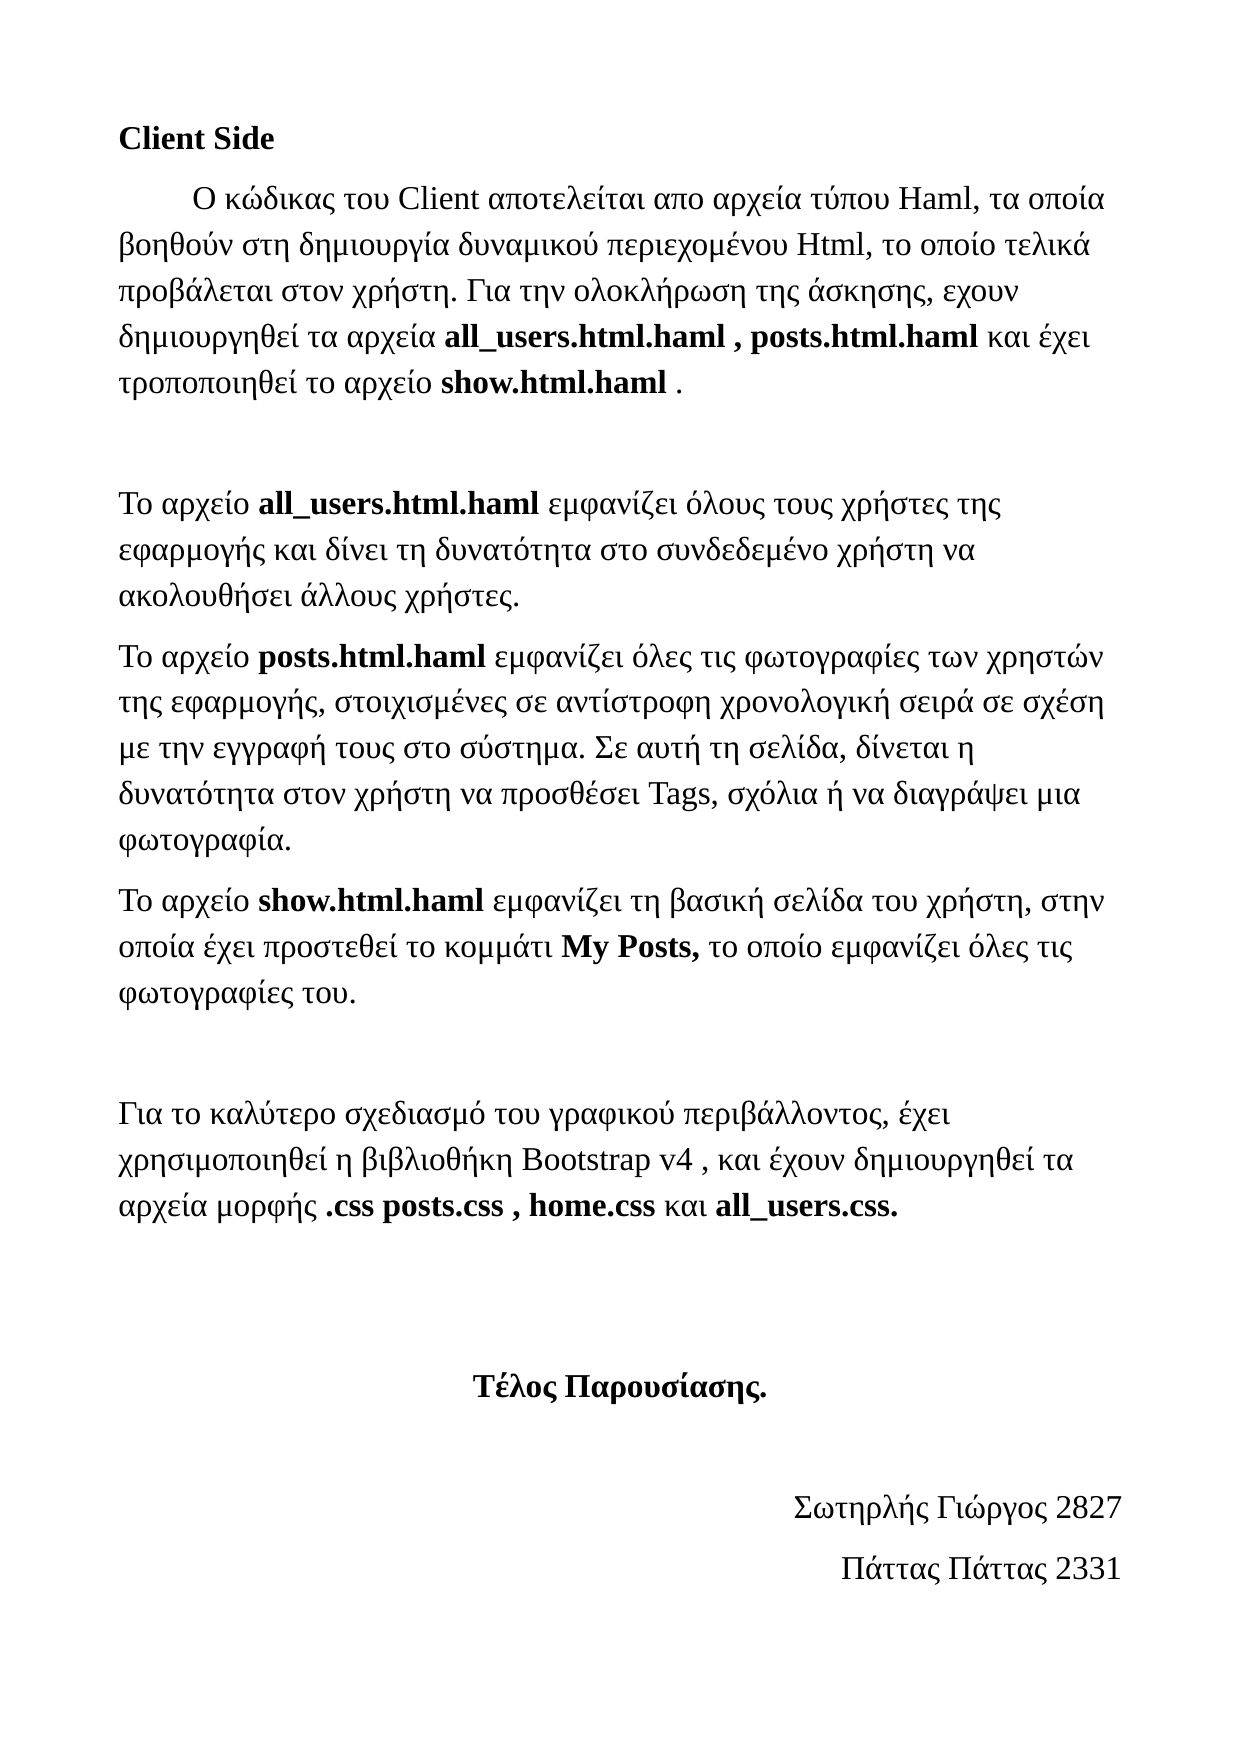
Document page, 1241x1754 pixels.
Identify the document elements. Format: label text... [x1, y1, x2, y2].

text Το αρχείο all_users.html.haml εμφανίζει όλους τους χρήστες της εφαρμογής και δίνει τη δυνατότητα στο συνδεδεμένο χρήστη να ακολουθήσει άλλους χρήστες. [118, 483, 1122, 614]
text Πάττας Πάττας 2331 [118, 1548, 1122, 1586]
text Ο κώδικας του Client αποτελείται απο αρχεία τύπου Haml, τα οποία βοηθούν στη δημιουργία δυναμικού περιεχομένου Html, το οποίο τελικά προβάλεται στον χρήστη. Για την ολοκλήρωση της άσκησης, εχουν δημιουργηθεί τα αρχεία all_users.html.haml , posts.html.haml και έχει τροποποιηθεί το αρχείο show.html.haml . [118, 179, 1122, 401]
text Tέλος Παρουσίασης. [118, 1366, 1122, 1405]
text Για το καλύτερο σχεδιασμό του γραφικού περιβάλλοντος, έχει χρησιμοποιηθεί η βιβλιοθήκη Bootstrap v4 , και έχουν δημιουργηθεί τα αρχεία μορφής .css posts.css , home.css και all_users.css. [118, 1093, 1122, 1223]
text Το αρχείο show.html.haml εμφανίζει τη βασική σελίδα του χρήστη, στην οποία έχει προστεθεί το κομμάτι My Posts, το οποίο εμφανίζει όλες τις φωτογραφίες του. [118, 880, 1122, 1010]
text Client Side [118, 118, 1122, 156]
text Σωτηρλής Γιώργος 2827 [118, 1487, 1122, 1526]
text Το αρχείο posts.html.haml εμφανίζει όλες τις φωτογραφίες των χρηστών της εφαρμογής, στοιχισμένες σε αντίστροφη χρονολογική σειρά σε σχέση με την εγγραφή τους στο σύστημα. Σε αυτή τη σελίδα, δίνεται η δυνατότητα στον χρήστη να προσθέσει Tags, σχόλια ή να διαγράψει μια φωτογραφία. [118, 636, 1122, 858]
